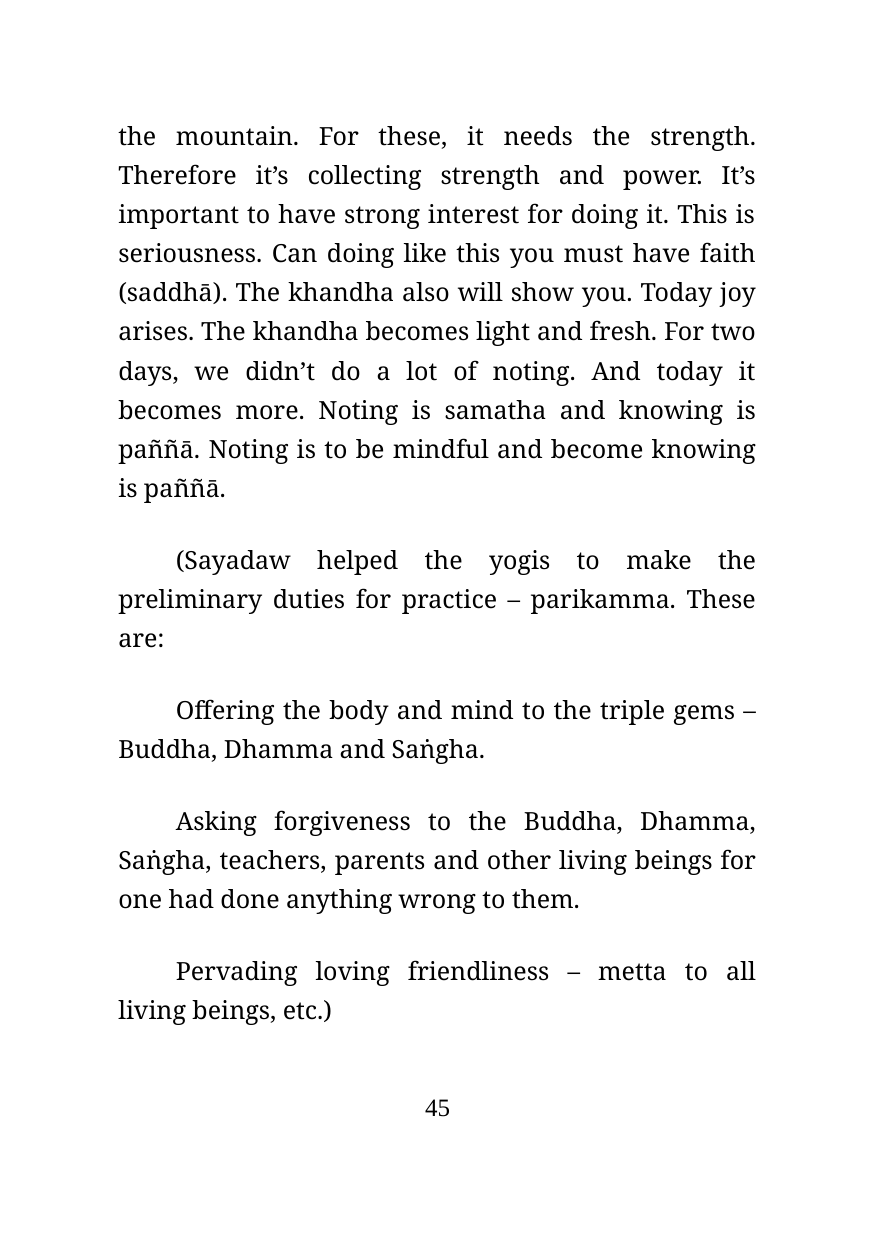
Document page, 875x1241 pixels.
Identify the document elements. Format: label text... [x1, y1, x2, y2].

text Asking forgiveness to the Buddha, Dhamma, Saṅgha, teachers, parents and other living beings for one had done anything wrong to them. [118, 803, 756, 916]
text Offering the body and mind to the triple gems – Buddha, Dhamma and Saṅgha. [118, 692, 756, 766]
text the mountain. For these, it needs the strength. Therefore it’s collecting strength and power. It’s important to have strong interest for doing it. This is seriousness. Can doing like this you must have faith (saddhā). The khandha also will show you. Today joy arises. The khandha becomes light and fresh. For two days, we didn’t do a lot of noting. And today it becomes more. Noting is samatha and knowing is paññā. Noting is to be mindful and become knowing is paññā. [118, 118, 756, 505]
text Pervading loving friendliness – metta to all living beings, etc.) [118, 953, 756, 1026]
text (Sayadaw helped the yogis to make the preliminary duties for practice – parikamma. These are: [118, 542, 756, 655]
